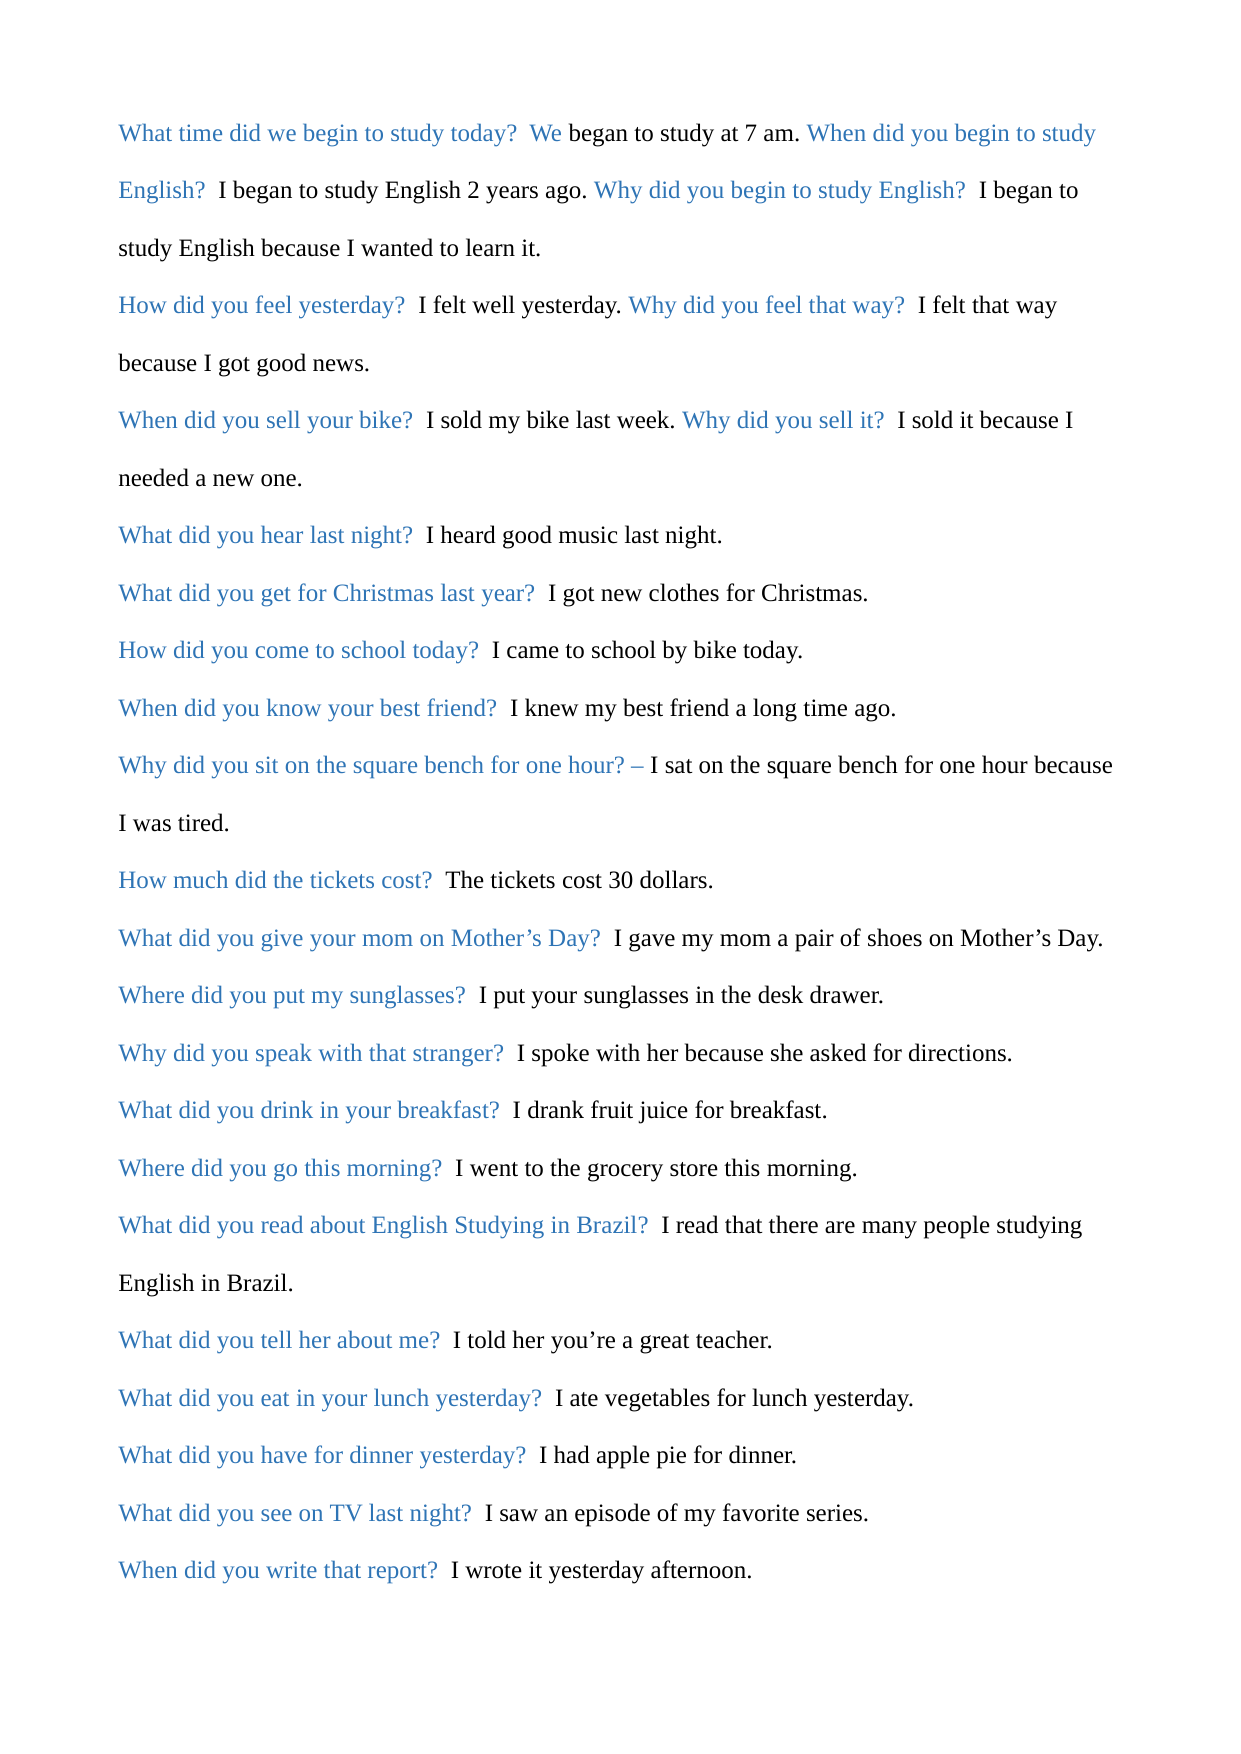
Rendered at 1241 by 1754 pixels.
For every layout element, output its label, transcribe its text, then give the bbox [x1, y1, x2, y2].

text Where did you go this morning? I went to the grocery store this morning. [118, 1153, 1122, 1182]
text What time did we begin to study today? We began to study at 7 am. When did you begin to study English? I began to study English 2 years ago. Why did you begin to study English? I began to study English because I wanted to learn it. [118, 118, 1122, 262]
text What did you give your mom on Mother’s Day? I gave my mom a pair of shoes on Mother’s Day. [118, 923, 1122, 952]
text What did you see on TV last night? I saw an episode of my favorite series. [118, 1498, 1122, 1527]
text What did you drink in your breakfast? I drank fruit juice for breakfast. [118, 1096, 1122, 1124]
text What did you get for Christmas last year? I got new clothes for Christmas. [118, 578, 1122, 607]
text Why did you sit on the square bench for one hour? – I sat on the square bench for one hour because I was tired. [118, 751, 1122, 837]
text What did you read about English Studying in Brazil? I read that there are many people studying English in Brazil. [118, 1211, 1122, 1297]
text What did you have for dinner yesterday? I had apple pie for dinner. [118, 1441, 1122, 1469]
text When did you know your best friend? I knew my best friend a long time ago. [118, 693, 1122, 722]
text Why did you speak with that stranger? I spoke with her because she asked for directions. [118, 1038, 1122, 1067]
text Where did you put my sunglasses? I put your sunglasses in the desk drawer. [118, 981, 1122, 1009]
text How did you come to school today? I came to school by bike today. [118, 636, 1122, 664]
text When did you write that report? I wrote it yesterday afternoon. [118, 1556, 1122, 1584]
text How much did the tickets cost? The tickets cost 30 dollars. [118, 866, 1122, 894]
text How did you feel yesterday? I felt well yesterday. Why did you feel that way? I felt that way because I got good news. [118, 291, 1122, 377]
text What did you hear last night? I heard good music last night. [118, 521, 1122, 549]
text What did you tell her about me? I told her you’re a great teacher. [118, 1326, 1122, 1354]
text What did you eat in your lunch yesterday? I ate vegetables for lunch yesterday. [118, 1383, 1122, 1412]
text When did you sell your bike? I sold my bike last week. Why did you sell it? I sold it because I needed a new one. [118, 406, 1122, 492]
